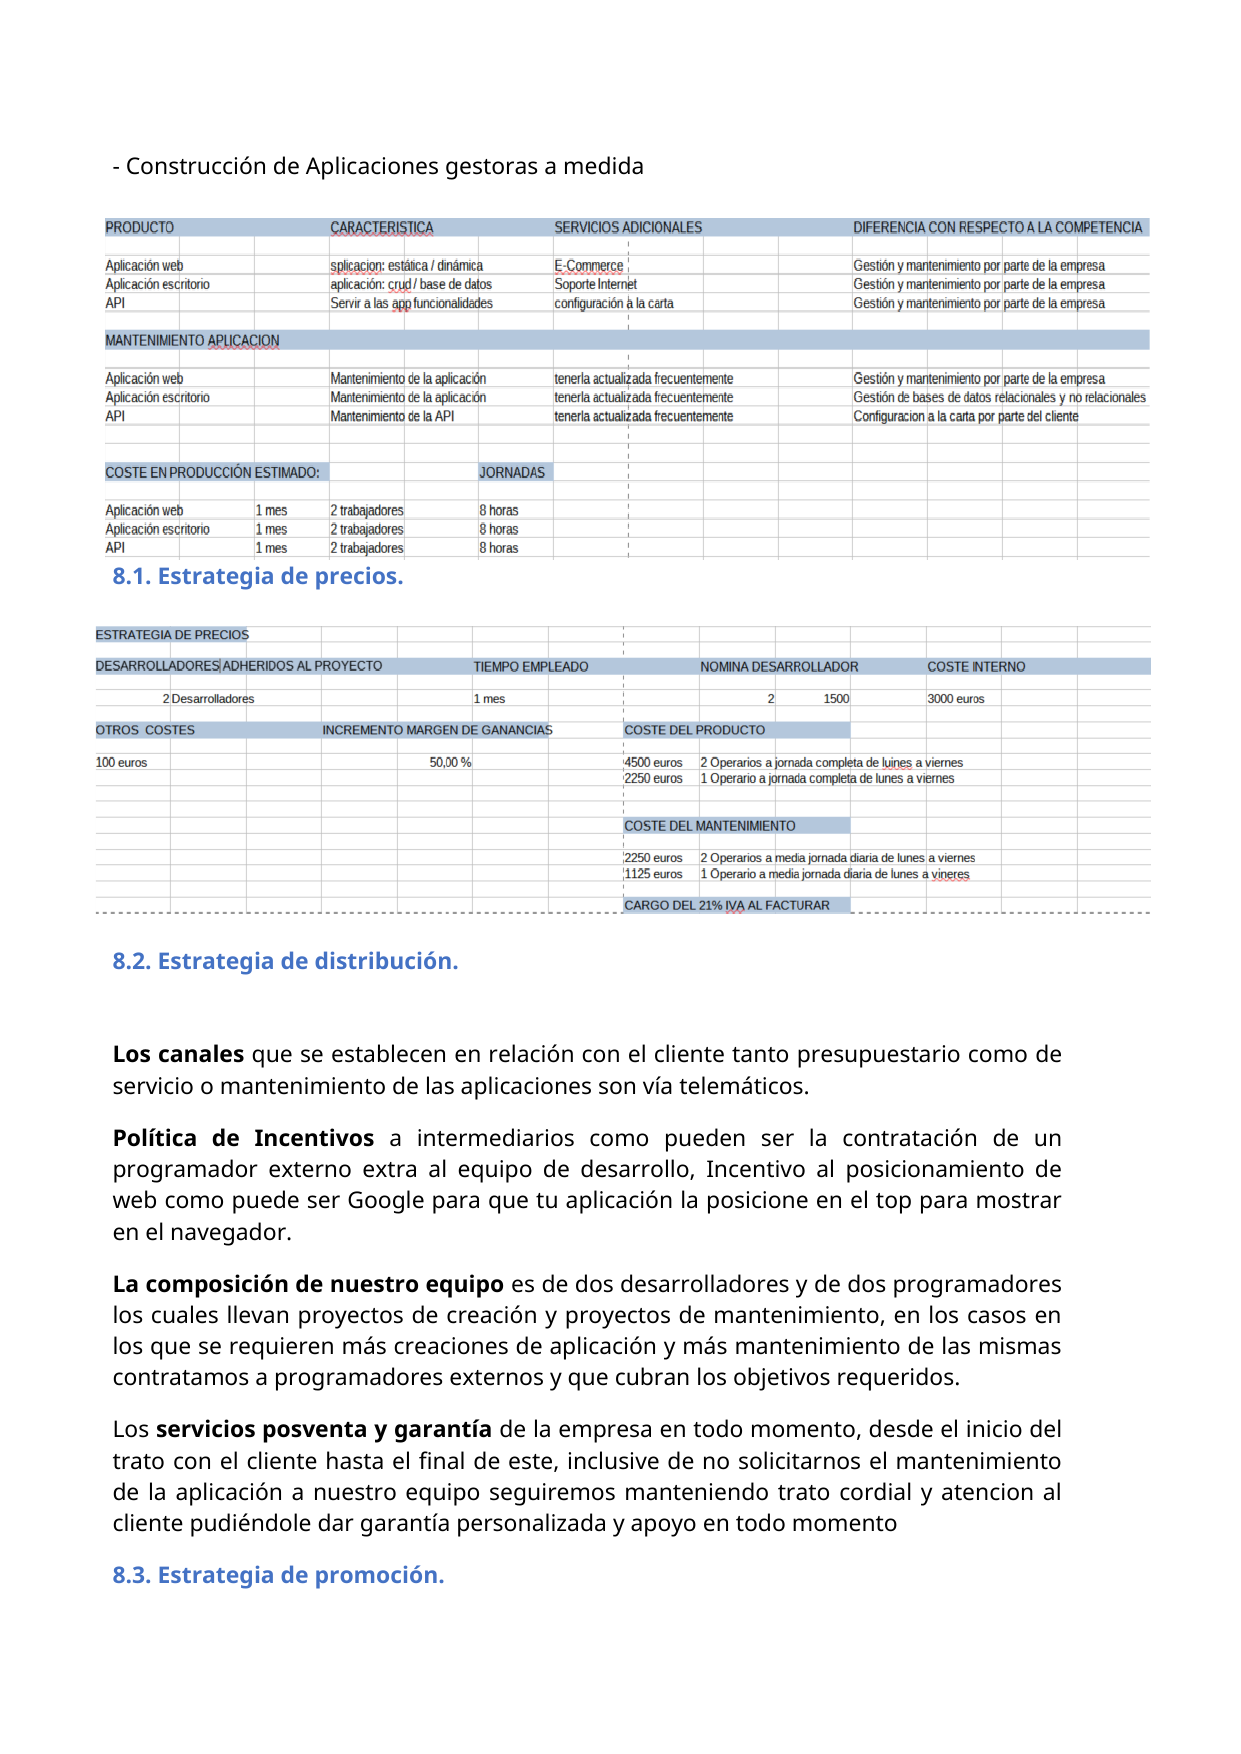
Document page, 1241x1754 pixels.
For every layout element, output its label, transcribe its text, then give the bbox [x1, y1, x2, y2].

text 8.3. Estrategia de promoción. [112, 1559, 1063, 1591]
text - Construcción de Aplicaciones gestoras a medida [75, 150, 1063, 181]
text Los servicios posventa y garantía de la empresa en todo momento, desde el inicio del trato con el cliente hasta el final de este, inclusive de no solicitarnos el mantenimiento de la aplicación a nuestro equipo seguiremos manteniendo trato cordial y atencion al cliente pudiéndole dar garantía personalizada y apoyo en todo momento [75, 1413, 1063, 1538]
text Política de Incentivos a intermediarios como pueden ser la contratación de un programador externo extra al equipo de desarrollo, Incentivo al posicionamiento de web como puede ser Google para que tu aplicación la posicione en el top para mostrar en el navegador. [75, 1122, 1063, 1247]
text 8.2. Estrategia de distribución. [112, 945, 1063, 976]
text 8.1. Estrategia de precios. [112, 560, 1063, 591]
text Los canales que se establecen en relación con el cliente tanto presupuestario como de servicio o mantenimiento de las aplicaciones son vía telemáticos. [75, 1038, 1063, 1101]
text La composición de nuestro equipo es de dos desarrolladores y de dos programadores los cuales llevan proyectos de creación y proyectos de mantenimiento, en los casos en los que se requieren más creaciones de aplicación y más mantenimiento de las mismas contratamos a programadores externos y que cubran los objetivos requeridos. [75, 1268, 1063, 1393]
